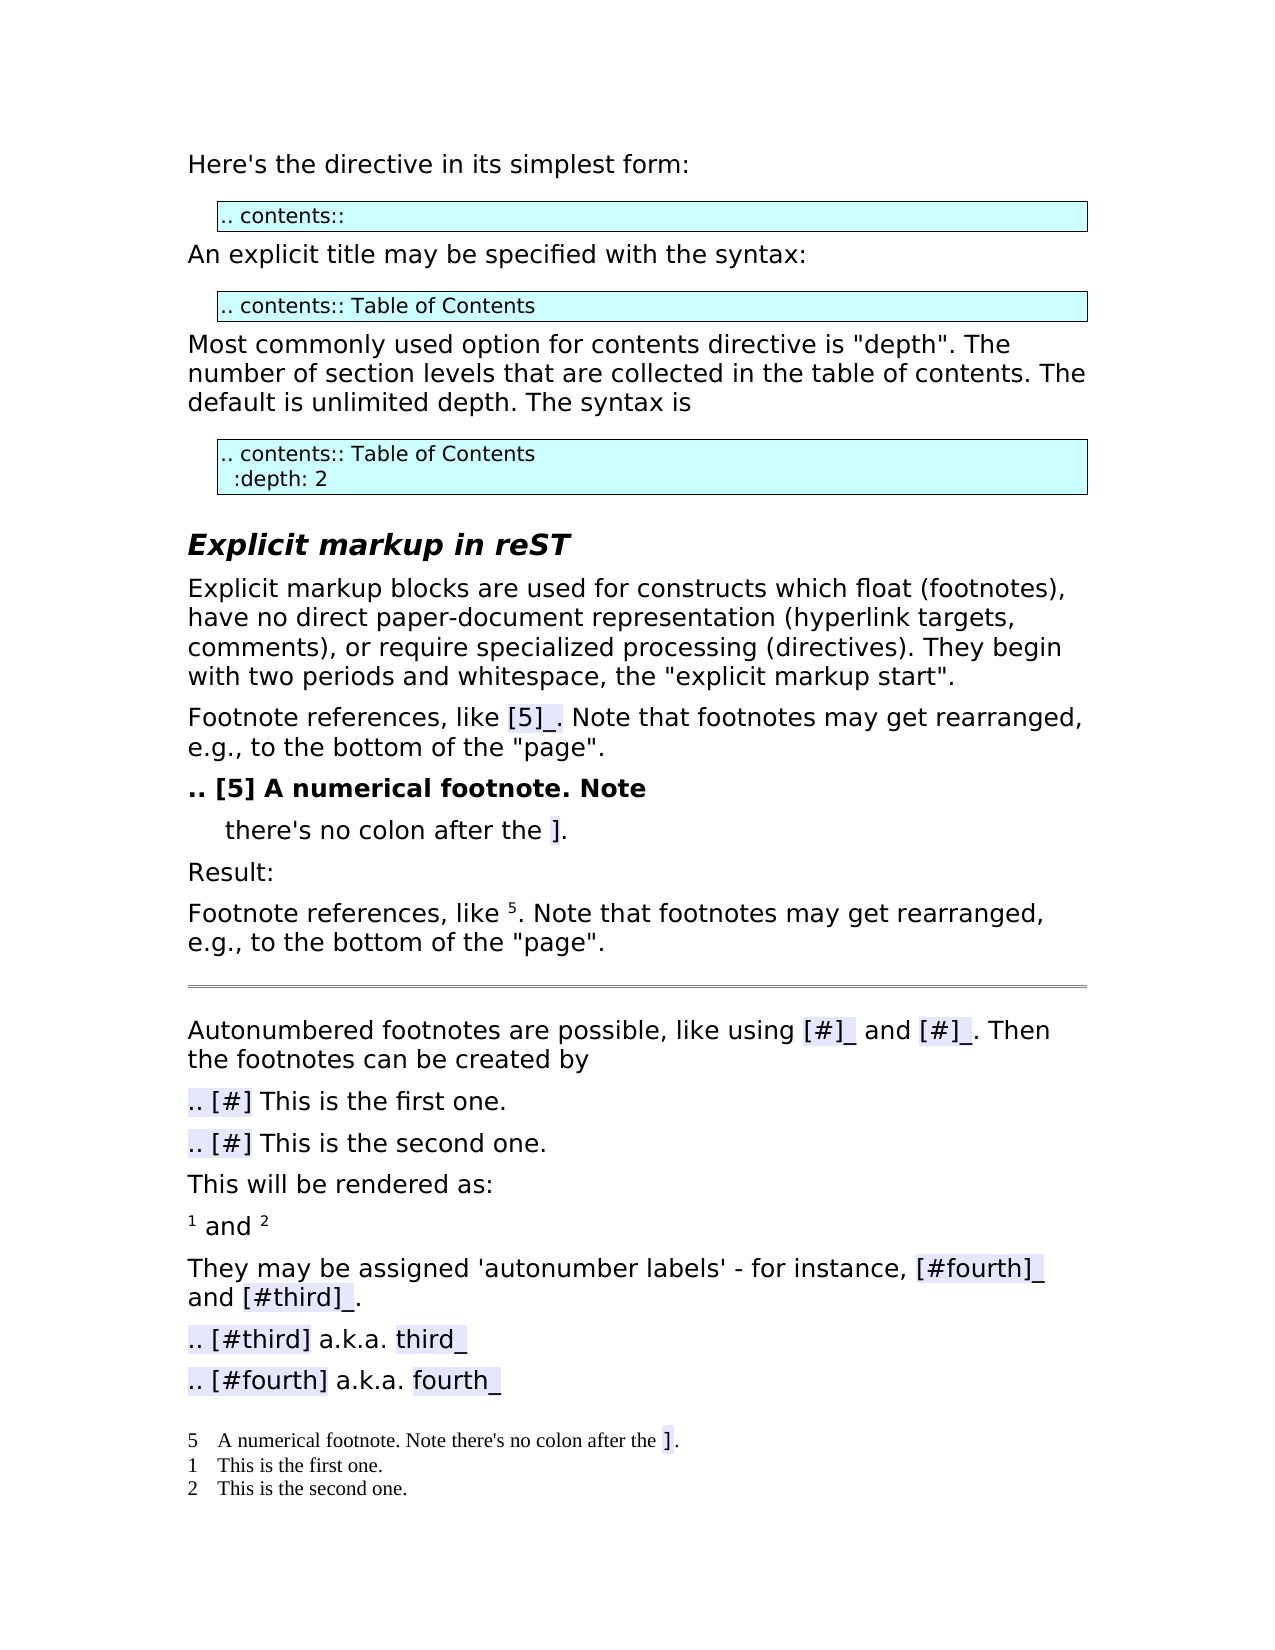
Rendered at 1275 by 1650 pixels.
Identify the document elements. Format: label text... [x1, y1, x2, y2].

text Most commonly used option for contents directive is "depth". The number of section levels that are collected in the table of contents. The default is unlimited depth. The syntax is [187, 330, 1087, 418]
text Footnote references, like [5]_. Note that footnotes may get rearranged, e.g., to the bottom of the "page". [187, 703, 1087, 762]
text They may be assigned 'autonumber labels' - for instance, [#fourth]_ and [#third]_. [187, 1254, 1087, 1312]
list .. [5] A numerical footnote. Note [187, 774, 1087, 803]
text .. [#] This is the second one. [252, 1129, 1087, 1158]
text .. [#fourth] a.k.a. fourth_ [501, 1367, 1087, 1396]
list there's no colon after the ]. [225, 816, 550, 845]
text .. [#third] a.k.a. third_ [467, 1325, 1087, 1354]
text This is the second one. [187, 1477, 1087, 1500]
subtitle Explicit markup in reST [187, 528, 1087, 562]
text Footnote references, like . Note that footnotes may get rearranged, e.g., to the bottom of the "page". [187, 899, 1087, 958]
text Explicit markup blocks are used for constructs which float (footnotes), have no direct paper-document representation (hyperlink targets, comments), or require specialized processing (directives). They begin with two periods and whitespace, the "explicit markup start". [187, 574, 1087, 691]
text and [187, 1212, 1087, 1242]
text .. [#third] a.k.a. third_ [311, 1325, 396, 1354]
text Result: [187, 858, 1087, 887]
text A numerical footnote. Note there's no colon after the ]. [187, 1425, 662, 1454]
text Autonumbered footnotes are possible, like using [#]_ and [#]_. Then the footnotes can be created by [187, 1017, 1087, 1075]
text An explicit title may be specified with the syntax: [187, 240, 1087, 269]
text .. contents:: Table of Contents [218, 292, 1087, 321]
text .. contents:: Table of Contents :depth: 2 [218, 440, 1087, 494]
text .. [#fourth] a.k.a. fourth_ [328, 1367, 413, 1396]
text This is the first one. [187, 1454, 1087, 1477]
text A numerical footnote. Note there's no colon after the ]. [674, 1425, 1087, 1454]
text .. [#] This is the first one. [187, 1087, 1087, 1117]
text .. contents:: [218, 202, 1087, 231]
text This will be rendered as: [187, 1171, 1087, 1200]
text Here's the directive in its simplest form: [187, 150, 1087, 179]
list there's no colon after the ]. [560, 816, 1087, 845]
